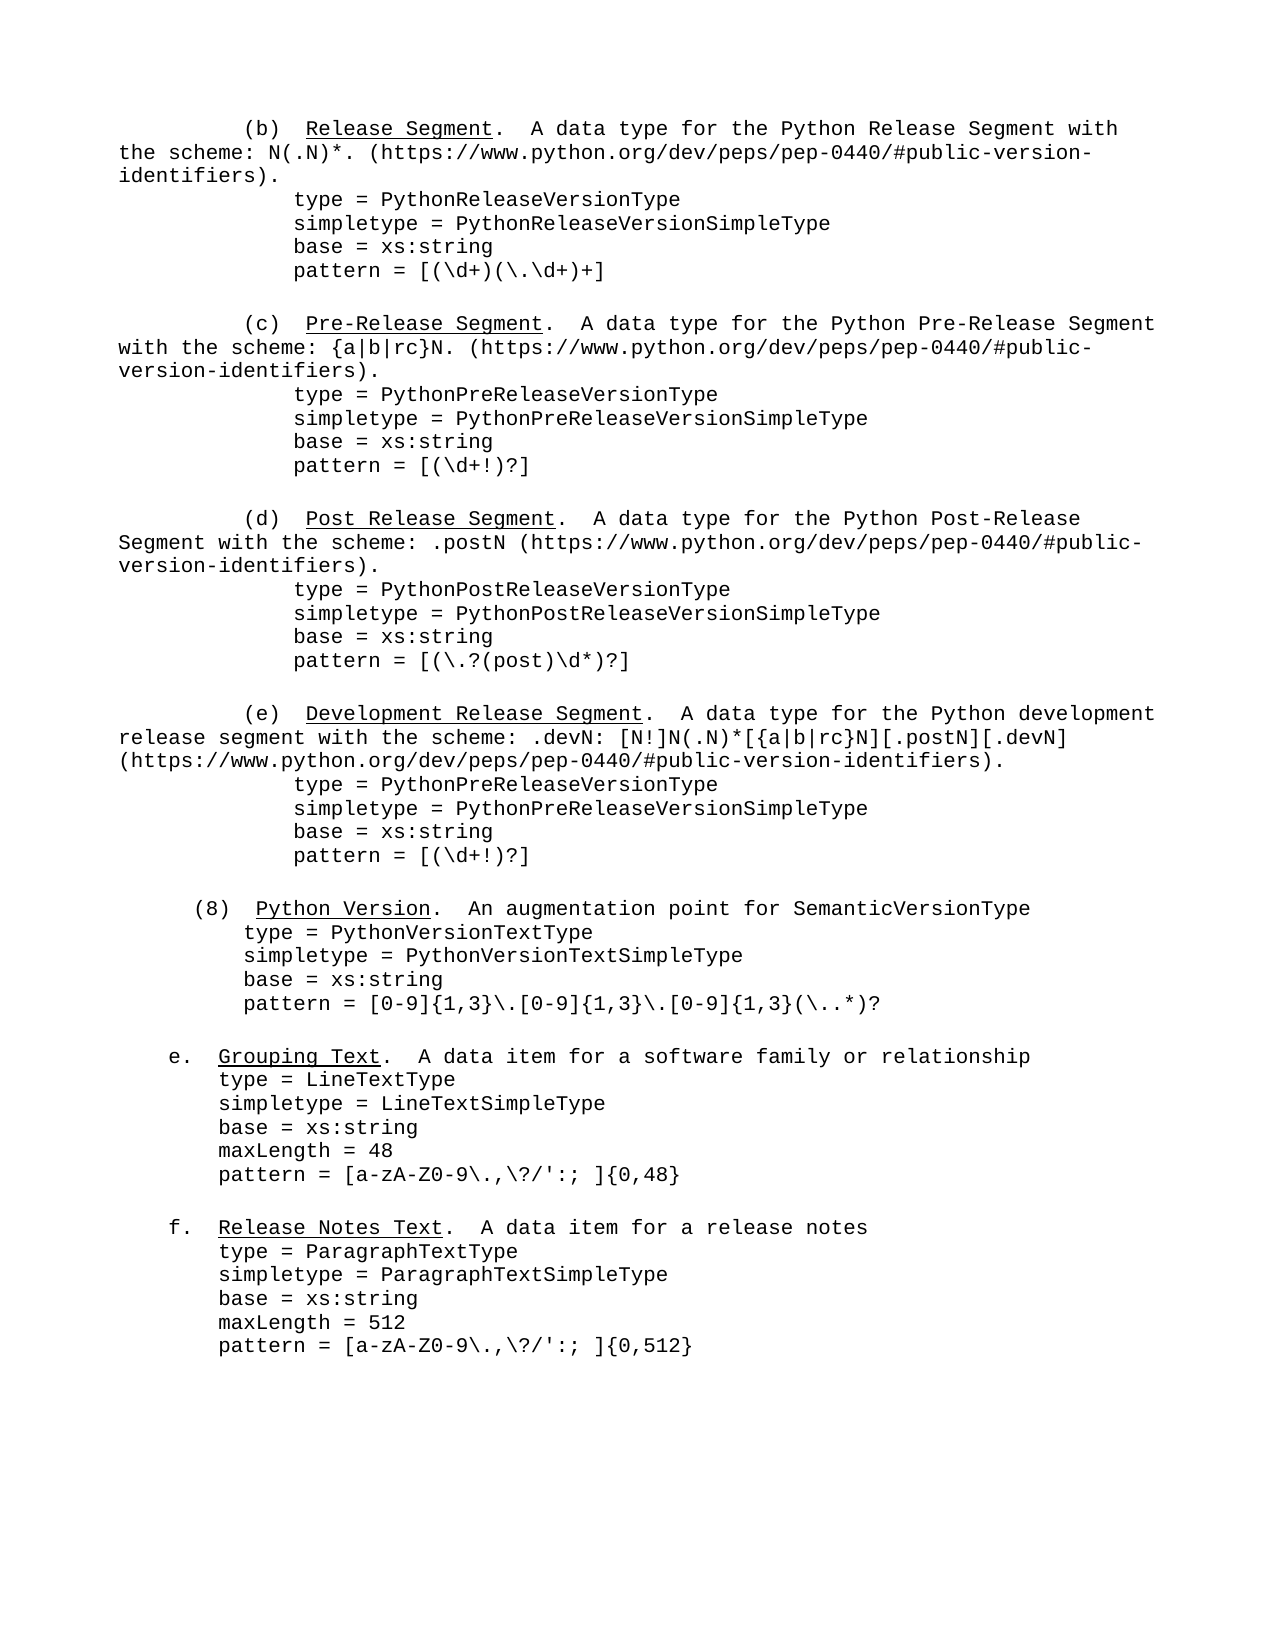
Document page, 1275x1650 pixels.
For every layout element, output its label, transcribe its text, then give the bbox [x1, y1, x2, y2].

text e. Grouping Text. A data item for a software family or relationship [118, 1046, 1157, 1069]
text type = ParagraphTextType [118, 1241, 1157, 1264]
text pattern = [0-9]{1,3}\.[0-9]{1,3}\.[0-9]{1,3}(\..*)? [118, 993, 1157, 1016]
text simpletype = ParagraphTextSimpleType [118, 1264, 1157, 1288]
text (d) Post Release Segment. A data type for the Python Post-Release Segment with the scheme: .postN (https://www.python.org/dev/peps/pep-0440/#public-version-identifiers). [118, 508, 1157, 579]
text base = xs:string [118, 1117, 1157, 1140]
text pattern = [(\d+!)?] [118, 455, 1157, 479]
text base = xs:string [118, 236, 1157, 260]
text maxLength = 512 [118, 1312, 1157, 1335]
text pattern = [(\.?(post)\d*)?] [118, 650, 1157, 674]
text simpletype = PythonPreReleaseVersionSimpleType [118, 798, 1157, 821]
text f. Release Notes Text. A data item for a release notes [118, 1217, 1157, 1241]
text type = PythonReleaseVersionType [118, 189, 1157, 213]
text pattern = [a-zA-Z0-9\.,\?/':; ]{0,512} [118, 1335, 1157, 1359]
text simpletype = PythonPostReleaseVersionSimpleType [118, 603, 1157, 626]
text simpletype = PythonReleaseVersionSimpleType [118, 213, 1157, 236]
text type = PythonPreReleaseVersionType [118, 774, 1157, 798]
text (b) Release Segment. A data type for the Python Release Segment with the scheme: N(.N)*. (https://www.python.org/dev/peps/pep-0440/#public-version-identifiers). [118, 118, 1157, 189]
text simpletype = PythonPreReleaseVersionSimpleType [118, 408, 1157, 431]
text pattern = [a-zA-Z0-9\.,\?/':; ]{0,48} [118, 1164, 1157, 1188]
text pattern = [(\d+!)?] [118, 845, 1157, 869]
text base = xs:string [118, 626, 1157, 650]
text (c) Pre-Release Segment. A data type for the Python Pre-Release Segment with the scheme: {a|b|rc}N. (https://www.python.org/dev/peps/pep-0440/#public-version-identifiers). [118, 313, 1157, 384]
text type = PythonVersionTextType [118, 922, 1157, 945]
text base = xs:string [118, 1288, 1157, 1312]
text (8) Python Version. An augmentation point for SemanticVersionType [118, 898, 1157, 922]
text simpletype = LineTextSimpleType [118, 1093, 1157, 1117]
text simpletype = PythonVersionTextSimpleType [118, 945, 1157, 969]
text type = PythonPostReleaseVersionType [118, 579, 1157, 603]
text pattern = [(\d+)(\.\d+)+] [118, 260, 1157, 284]
text base = xs:string [118, 969, 1157, 993]
text type = LineTextType [118, 1069, 1157, 1093]
text base = xs:string [118, 431, 1157, 455]
text base = xs:string [118, 821, 1157, 845]
text type = PythonPreReleaseVersionType [118, 384, 1157, 408]
text maxLength = 48 [118, 1140, 1157, 1164]
text (e) Development Release Segment. A data type for the Python development release segment with the scheme: .devN: [N!]N(.N)*[{a|b|rc}N][.postN][.devN] (https://www.python.org/dev/peps/pep-0440/#public-version-identifiers). [118, 703, 1157, 774]
